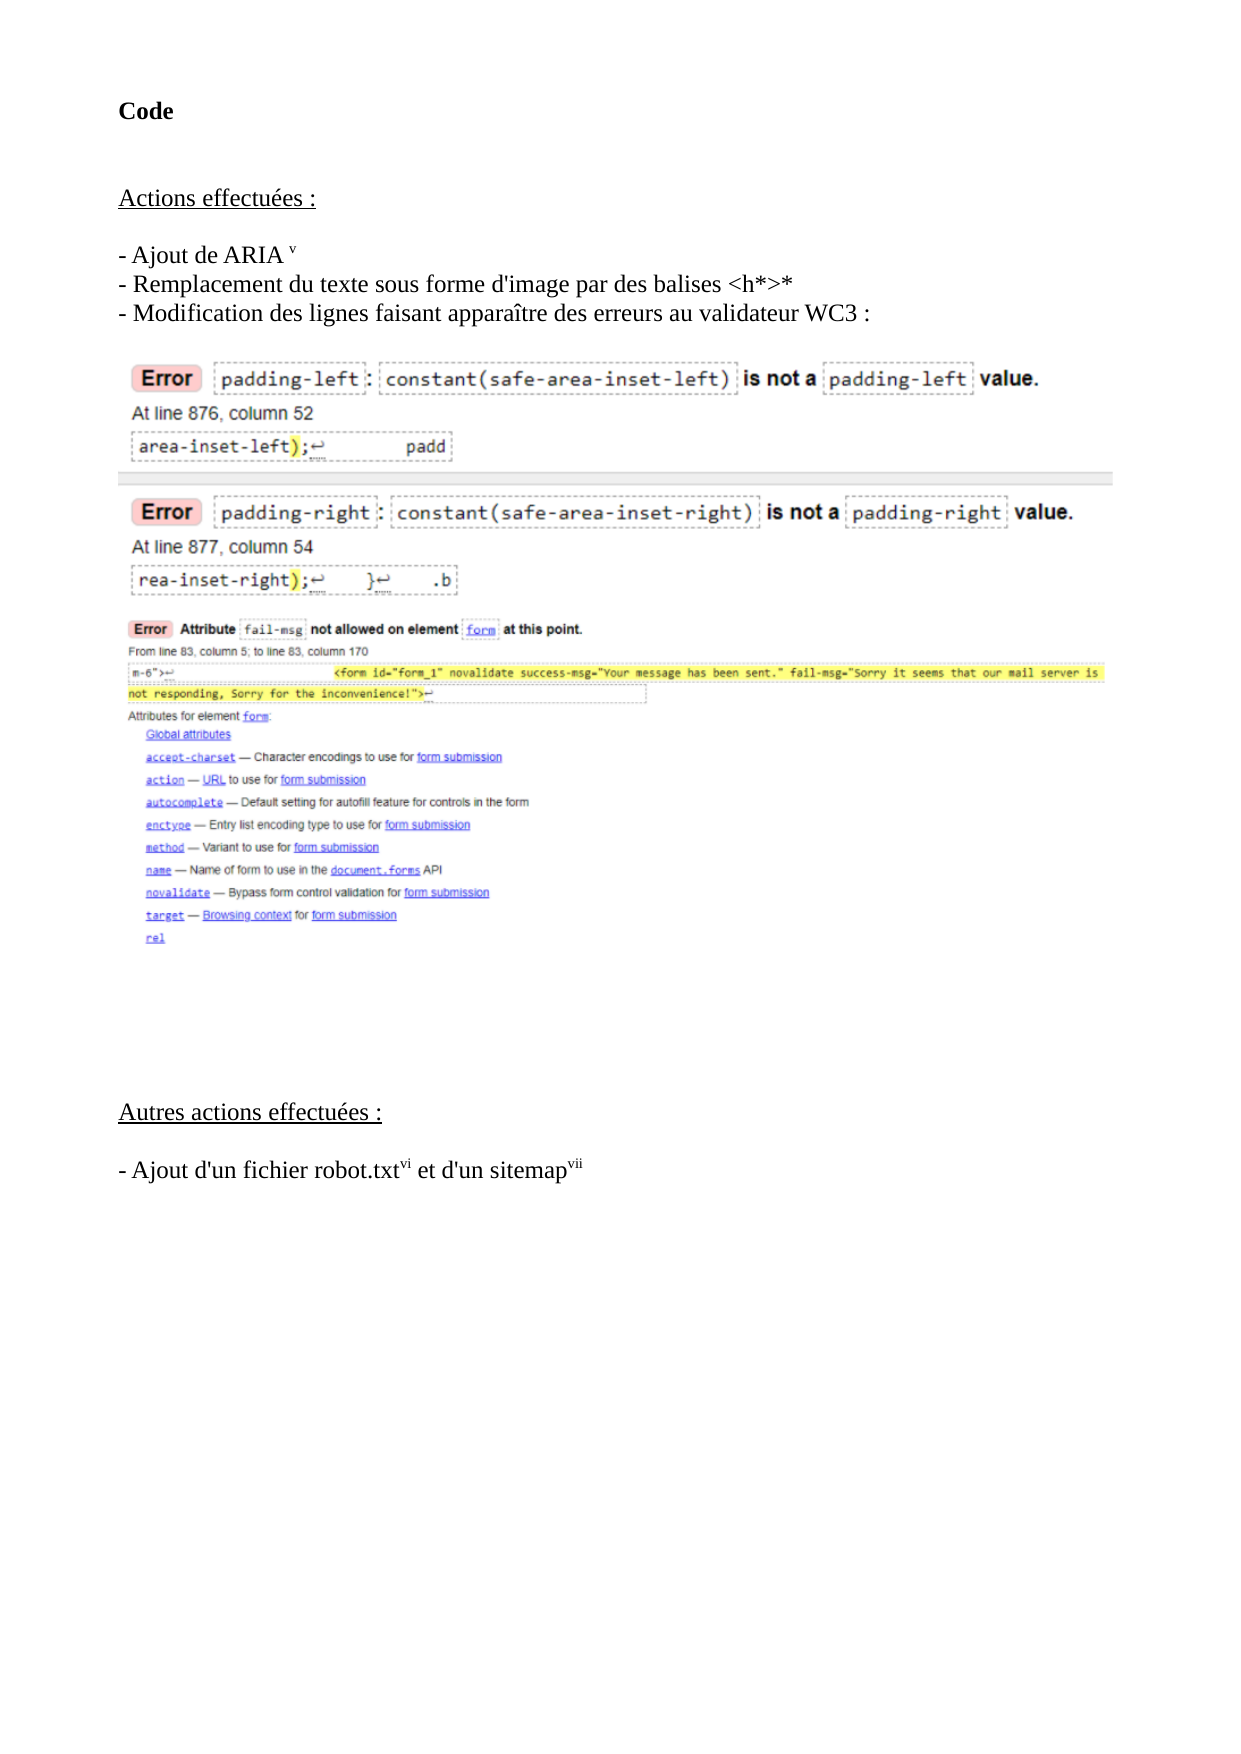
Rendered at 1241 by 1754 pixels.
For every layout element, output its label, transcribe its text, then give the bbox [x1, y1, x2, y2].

picture [118, 355, 1123, 954]
text - Ajout d'un fichier robot.txt et d'un sitemap [118, 1155, 1122, 1183]
text - Remplacement du texte sous forme d'image par des balises <h*>* [118, 269, 1122, 298]
text Autres actions effectuées : [118, 1097, 1122, 1126]
text Code [118, 96, 1122, 125]
text - Modification des lignes faisant apparaître des erreurs au validateur WC3 : [118, 298, 1122, 326]
text - Ajout de ARIA [118, 240, 1122, 269]
text Actions effectuées : [118, 183, 1122, 211]
